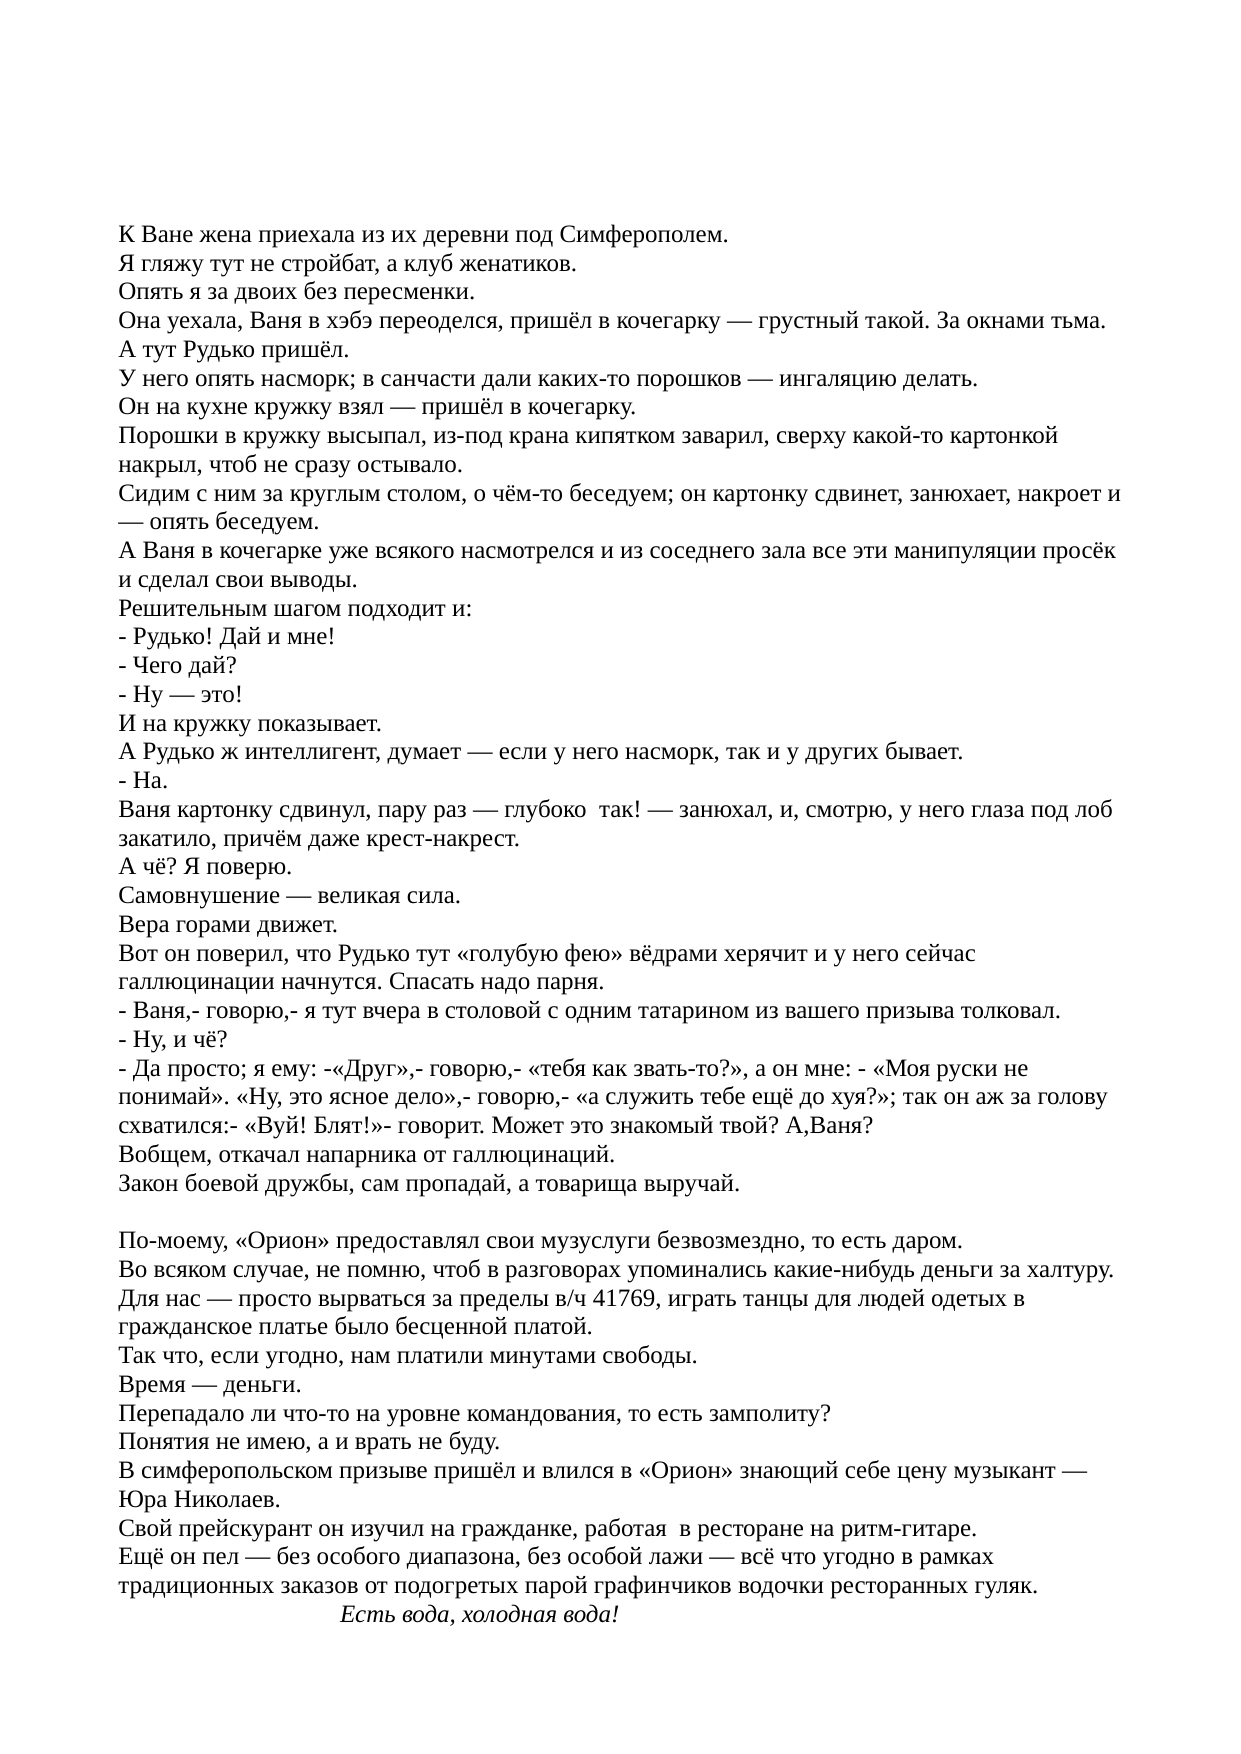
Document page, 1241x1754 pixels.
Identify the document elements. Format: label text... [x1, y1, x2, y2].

text Для нас — просто вырваться за пределы в/ч 41769, играть танцы для людей одетых в гражданское платье было бесценной платой. [118, 1283, 1122, 1340]
text Она уехала, Ваня в хэбэ переоделся, пришёл в кочегарку — грустный такой. За окнами тьма. [118, 305, 1122, 334]
text - Ваня,- говорю,- я тут вчера в столовой с одним татарином из вашего призыва толковал. [118, 995, 1122, 1024]
text Перепадало ли что-то на уровне командования, то есть замполиту? [118, 1398, 1122, 1426]
text У него опять насморк; в санчасти дали каких-то порошков — ингаляцию делать. [118, 363, 1122, 391]
text Вера горами движет. [118, 909, 1122, 938]
text Во всяком случае, не помню, чтоб в разговорах упоминались какие-нибудь деньги за халтуру. [118, 1254, 1122, 1283]
text А чё? Я поверю. [118, 851, 1122, 880]
text А тут Рудько пришёл. [118, 334, 1122, 363]
text Самовнушение — великая сила. [118, 880, 1122, 909]
text - Чего дай? [118, 650, 1122, 679]
text - Ну — это! [118, 679, 1122, 708]
text Вобщем, откачал напарника от галлюцинаций. [118, 1139, 1122, 1168]
text А Ваня в кочегарке уже всякого насмотрелся и из соседнего зала все эти манипуляции просёк и сделал свои выводы. [118, 535, 1122, 593]
text И на кружку показывает. [118, 708, 1122, 736]
text По-моему, «Орион» предоставлял свои музуслуги безвозмездно, то есть даром. [118, 1225, 1122, 1254]
text Опять я за двоих без пересменки. [118, 276, 1122, 305]
text Закон боевой дружбы, сам пропадай, а товарища выручай. [118, 1168, 1122, 1196]
text В симферопольском призыве пришёл и влился в «Орион» знающий себе цену музыкант — Юра Николаев. [118, 1455, 1122, 1513]
text Время — деньги. [118, 1369, 1122, 1398]
text - На. [118, 765, 1122, 794]
text А Рудько ж интеллигент, думает — если у него насморк, так и у других бывает. [118, 736, 1122, 765]
text Ваня картонку сдвинул, пару раз — глубоко так! — занюхал, и, смотрю, у него глаза под лоб закатило, причём даже крест-накрест. [118, 794, 1122, 851]
text Так что, если угодно, нам платили минутами свободы. [118, 1340, 1122, 1369]
text Я гляжу тут не стройбат, а клуб женатиков. [118, 248, 1122, 276]
text Сидим с ним за круглым столом, о чём-то беседуем; он картонку сдвинет, занюхает, накроет и — опять беседуем. [118, 478, 1122, 535]
text К Ване жена приехала из их деревни под Симферополем. [118, 219, 1122, 248]
text Вот он поверил, что Рудько тут «голубую фею» вёдрами херячит и у него сейчас галлюцинации начнутся. Спасать надо парня. [118, 938, 1122, 995]
text Свой прейскурант он изучил на гражданке, работая в ресторане на ритм-гитаре. [118, 1513, 1122, 1541]
text Решительным шагом подходит и: [118, 593, 1122, 621]
text Он на кухне кружку взял — пришёл в кочегарку. [118, 391, 1122, 420]
text Есть вода, холодная вода! [118, 1599, 1122, 1628]
text - Ну, и чё? [118, 1024, 1122, 1053]
text - Рудько! Дай и мне! [118, 621, 1122, 650]
text Понятия не имею, а и врать не буду. [118, 1426, 1122, 1455]
text - Да просто; я ему: -«Друг»,- говорю,- «тебя как звать-то?», а он мне: - «Моя руски не понимай». «Ну, это ясное дело»,- говорю,- «а служить тебе ещё до хуя?»; так он аж за голову схватился:- «Вуй! Блят!»- говорит. Может это знакомый твой? А,Ваня? [118, 1053, 1122, 1139]
text Ещё он пел — без особого диапазона, без особой лажи — всё что угодно в рамках традиционных заказов от подогретых парой графинчиков водочки ресторанных гуляк. [118, 1541, 1122, 1599]
text Порошки в кружку высыпал, из-под крана кипятком заварил, сверху какой-то картонкой накрыл, чтоб не сразу остывало. [118, 420, 1122, 478]
